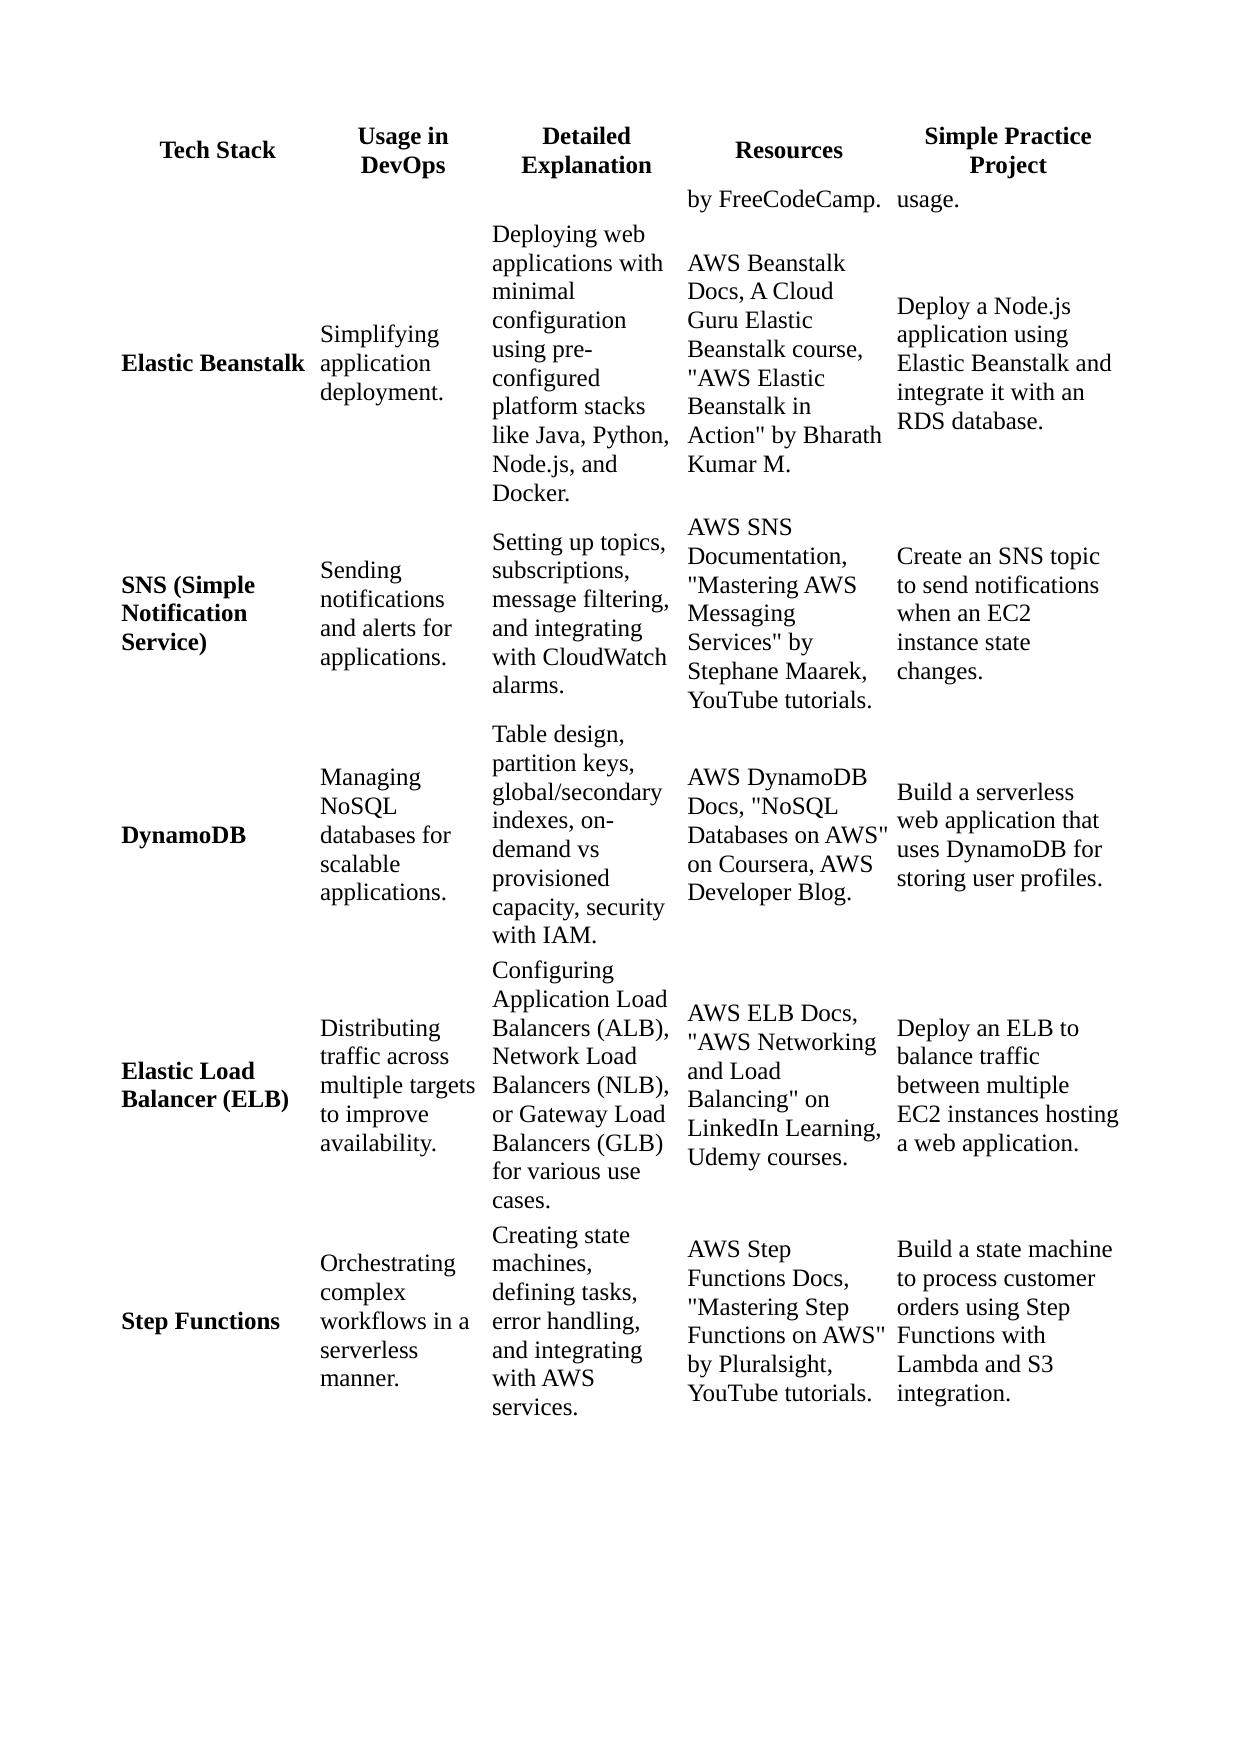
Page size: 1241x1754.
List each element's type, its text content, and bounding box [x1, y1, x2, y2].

table_cell Distributing traffic across multiple targets to improve availability. [317, 952, 489, 1217]
table_header Resources [684, 118, 894, 181]
table_cell AWS Step Functions Docs, "Mastering Step Functions on AWS" by Pluralsight, YouTube tutorials. [684, 1217, 894, 1424]
table_cell AWS DynamoDB Docs, "NoSQL Databases on AWS" on Coursera, AWS Developer Blog. [684, 716, 894, 952]
table_cell Simplifying application deployment. [317, 216, 489, 509]
table_cell by FreeCodeCamp. [684, 181, 894, 216]
table_cell usage. [894, 181, 1122, 216]
table_header Usage in DevOps [317, 118, 489, 181]
table_header Tech Stack [118, 118, 317, 181]
table_cell Build a serverless web application that uses DynamoDB for storing user profiles. [894, 716, 1122, 952]
table_header Simple Practice Project [894, 118, 1122, 181]
table_cell DynamoDB [118, 716, 317, 952]
table_cell Orchestrating complex workflows in a serverless manner. [317, 1217, 489, 1424]
table_cell Deploy a Node.js application using Elastic Beanstalk and integrate it with an RDS database. [894, 216, 1122, 509]
table_cell Step Functions [118, 1217, 317, 1424]
table_cell Elastic Beanstalk [118, 216, 317, 509]
table_cell Creating state machines, defining tasks, error handling, and integrating with AWS services. [489, 1217, 684, 1424]
table_cell Create an SNS topic to send notifications when an EC2 instance state changes. [894, 509, 1122, 716]
table_cell Table design, partition keys, global/secondary indexes, on-demand vs provisioned capacity, security with IAM. [489, 716, 684, 952]
table_cell [118, 181, 317, 216]
table_cell AWS ELB Docs, "AWS Networking and Load Balancing" on LinkedIn Learning, Udemy courses. [684, 952, 894, 1217]
table_cell Setting up topics, subscriptions, message filtering, and integrating with CloudWatch alarms. [489, 509, 684, 716]
table_cell AWS SNS Documentation, "Mastering AWS Messaging Services" by Stephane Maarek, YouTube tutorials. [684, 509, 894, 716]
table_cell Elastic Load Balancer (ELB) [118, 952, 317, 1217]
table_cell Deploy an ELB to balance traffic between multiple EC2 instances hosting a web application. [894, 952, 1122, 1217]
text [118, 1424, 1122, 1626]
table_header Detailed Explanation [489, 118, 684, 181]
table_cell Sending notifications and alerts for applications. [317, 509, 489, 716]
table_cell Deploying web applications with minimal configuration using pre-configured platform stacks like Java, Python, Node.js, and Docker. [489, 216, 684, 509]
table_cell AWS Beanstalk Docs, A Cloud Guru Elastic Beanstalk course, "AWS Elastic Beanstalk in Action" by Bharath Kumar M. [684, 216, 894, 509]
table_cell [489, 181, 684, 216]
table_cell Build a state machine to process customer orders using Step Functions with Lambda and S3 integration. [894, 1217, 1122, 1424]
table_cell Configuring Application Load Balancers (ALB), Network Load Balancers (NLB), or Gateway Load Balancers (GLB) for various use cases. [489, 952, 684, 1217]
table_cell SNS (Simple Notification Service) [118, 509, 317, 716]
table_cell Managing NoSQL databases for scalable applications. [317, 716, 489, 952]
table_cell [317, 181, 489, 216]
